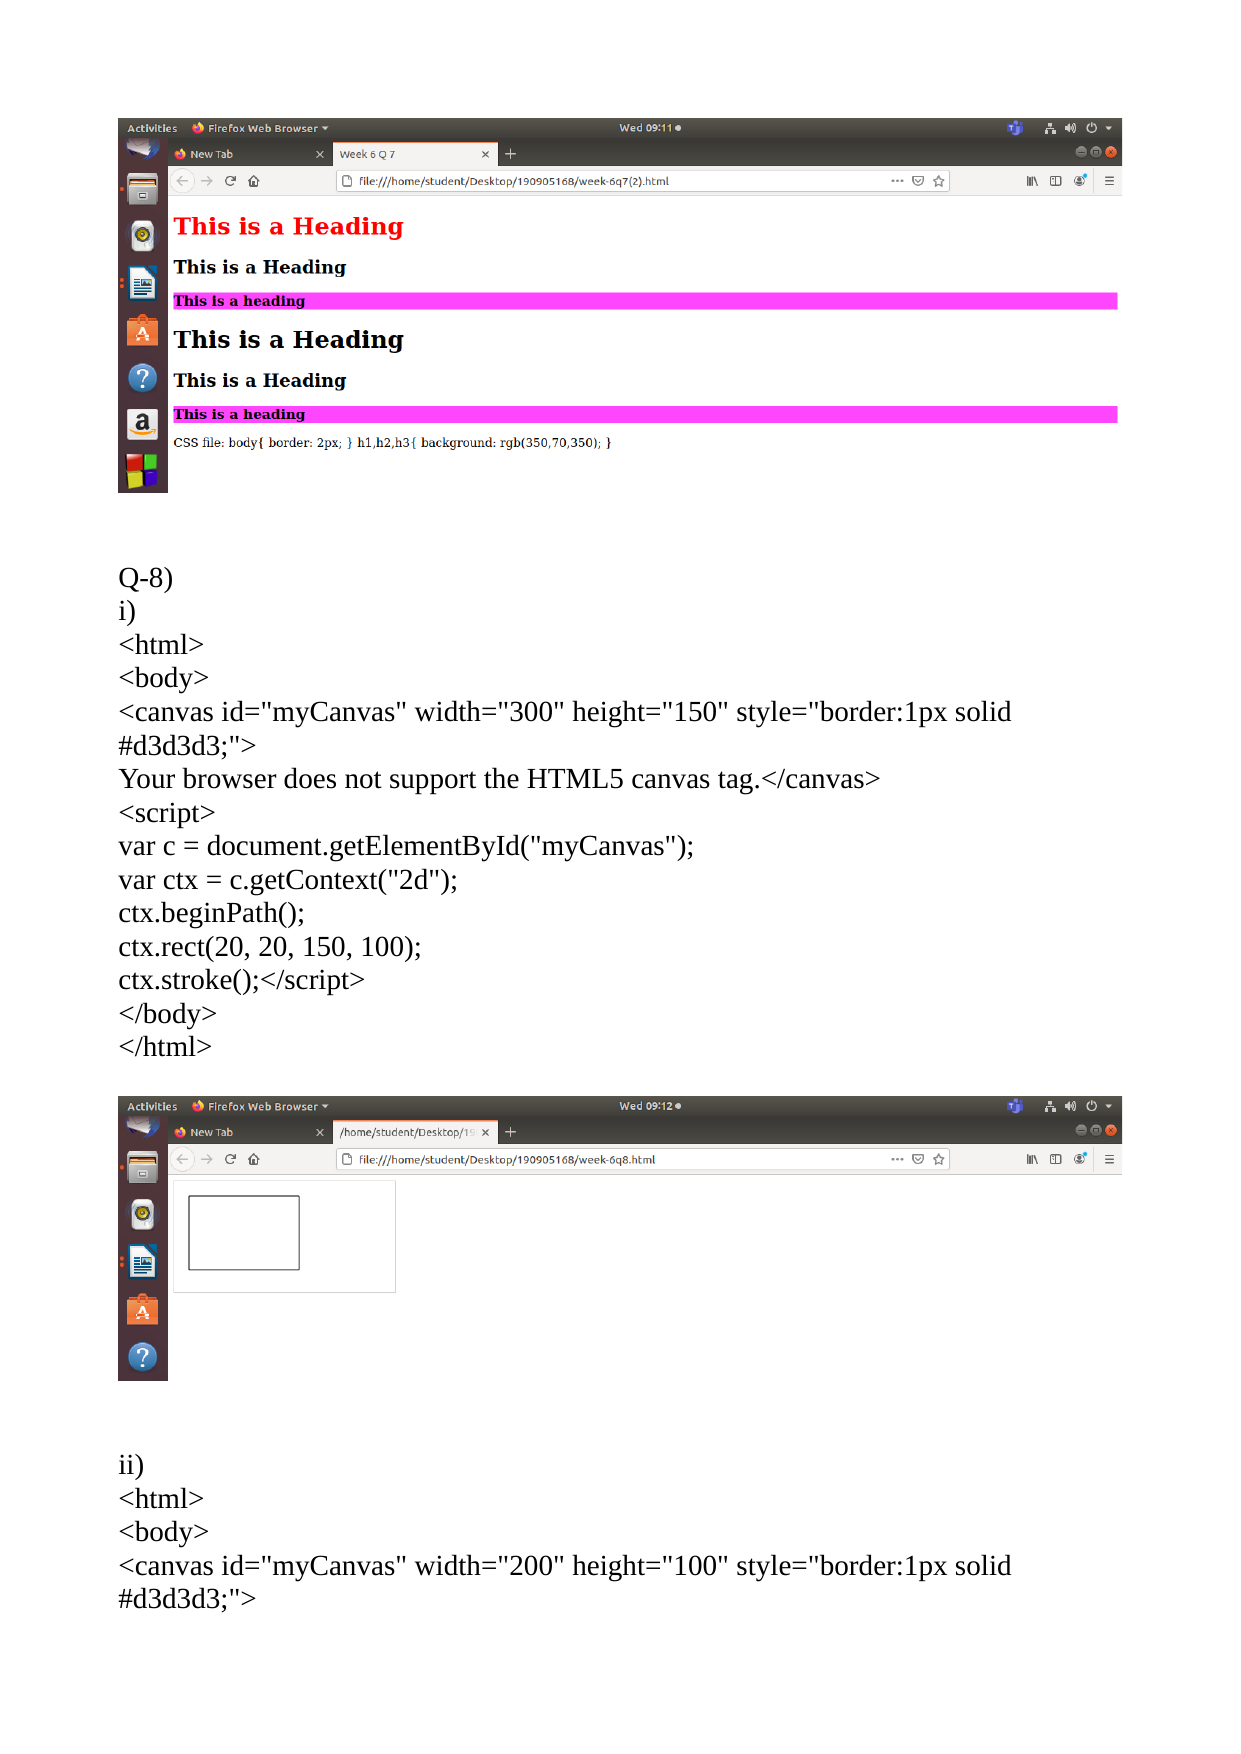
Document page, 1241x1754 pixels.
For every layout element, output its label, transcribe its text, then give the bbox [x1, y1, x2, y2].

text <body> [118, 1514, 1122, 1548]
text <html> [118, 1481, 1122, 1514]
text i) [118, 593, 1122, 627]
text ii) [118, 1447, 1122, 1481]
picture [118, 118, 1123, 493]
text <canvas id="myCanvas" width="200" height="100" style="border:1px solid #d3d3d3;"> [118, 1548, 1122, 1615]
text Q-8) [118, 560, 1122, 593]
text <canvas id="myCanvas" width="300" height="150" style="border:1px solid #d3d3d3;"> [118, 694, 1122, 761]
text var c = document.getElementById("myCanvas"); [118, 828, 1122, 862]
text <script> [118, 795, 1122, 828]
text ctx.stroke();</script> [118, 962, 1122, 996]
text <html> [118, 627, 1122, 661]
text ctx.rect(20, 20, 150, 100); [118, 929, 1122, 962]
text <body> [118, 661, 1122, 694]
text Your browser does not support the HTML5 canvas tag.</canvas> [118, 761, 1122, 795]
text </body> [118, 996, 1122, 1029]
text </html> [118, 1029, 1122, 1063]
text ctx.beginPath(); [118, 895, 1122, 929]
text var ctx = c.getContext("2d"); [118, 862, 1122, 895]
picture [118, 1096, 1123, 1381]
